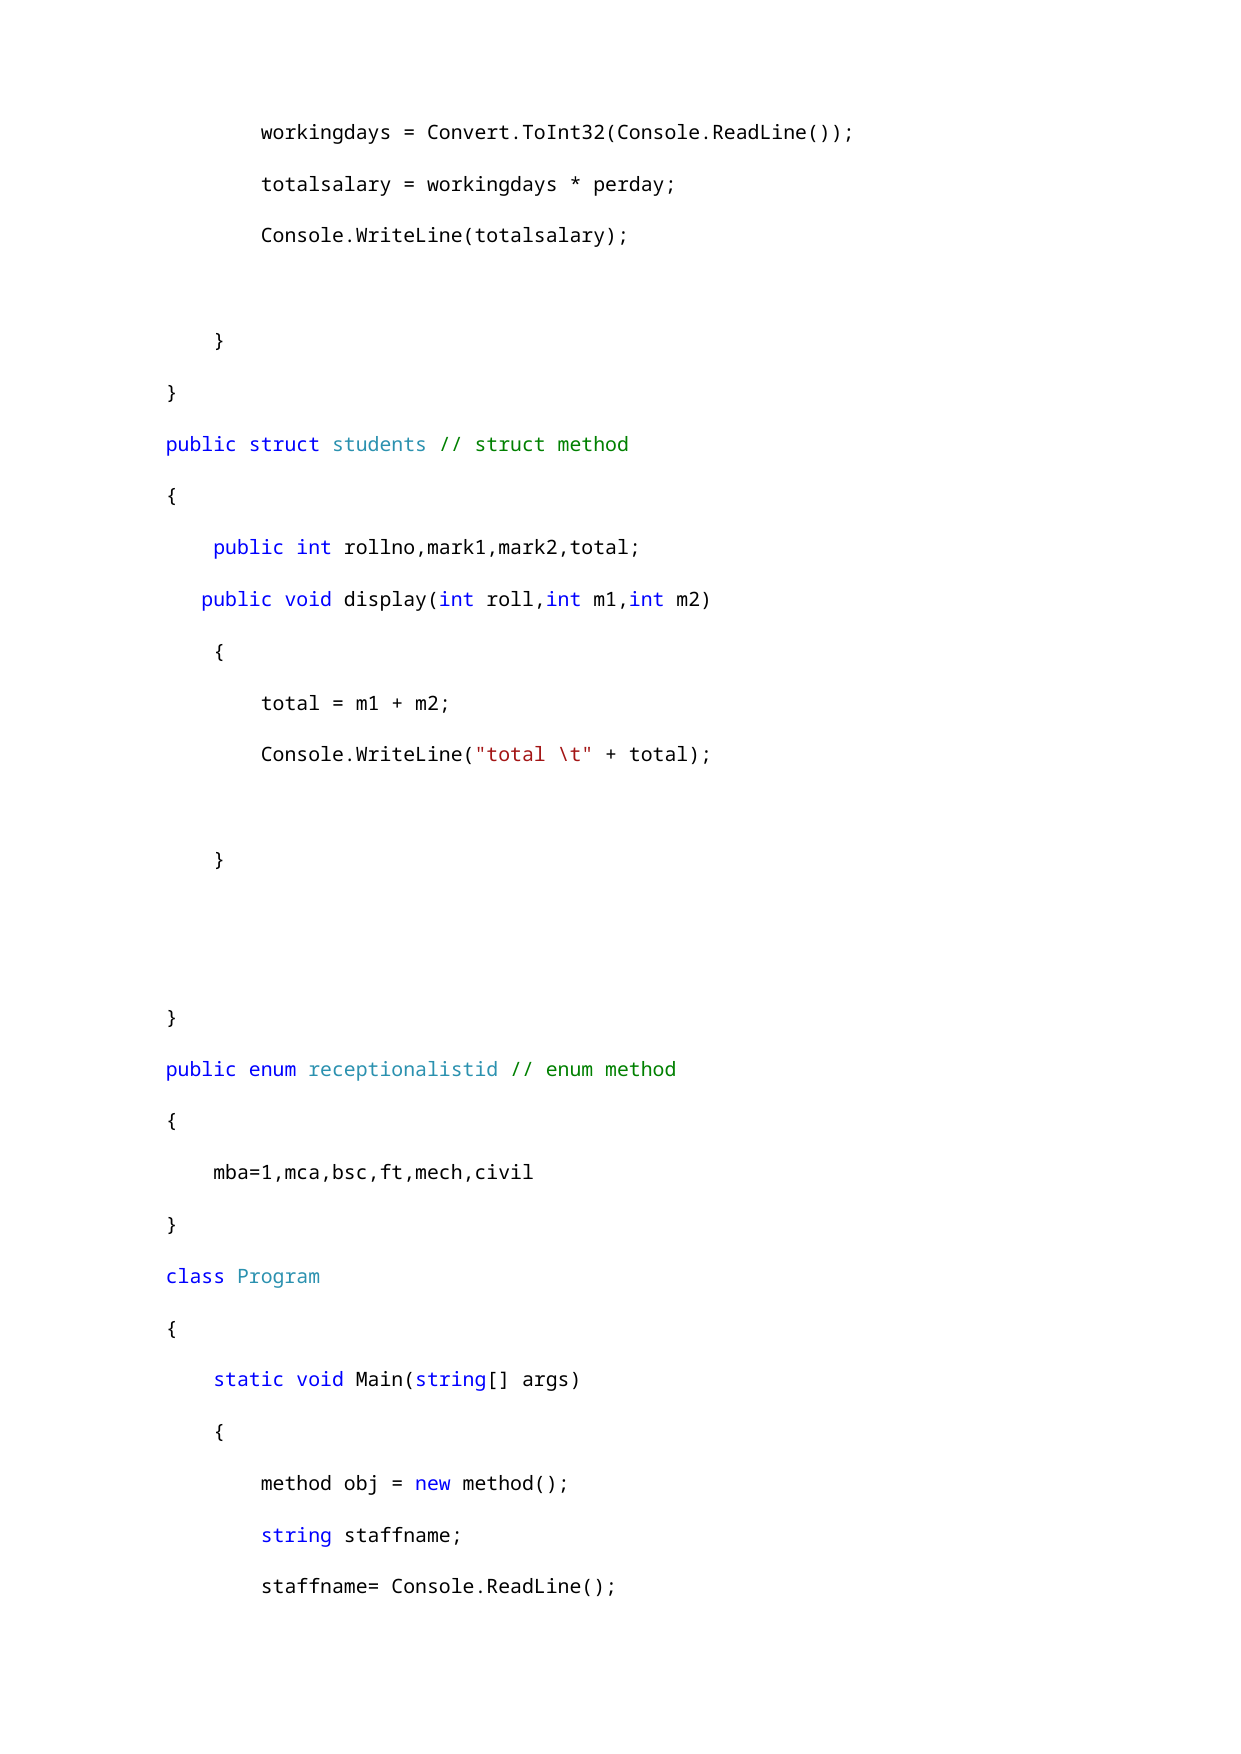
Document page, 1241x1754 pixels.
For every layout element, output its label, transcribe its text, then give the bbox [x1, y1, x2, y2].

text Console.WriteLine("total \t" + total); [118, 741, 1122, 768]
text } [118, 1003, 1122, 1030]
text { [118, 482, 1122, 509]
text string staffname; [118, 1521, 1122, 1548]
text { [118, 1417, 1122, 1444]
text class Program [118, 1262, 1122, 1289]
text } [118, 845, 1122, 872]
text } [118, 326, 1122, 353]
text workingdays = Convert.ToInt32(Console.ReadLine()); [118, 118, 1122, 145]
text mba=1,mca,bsc,ft,mech,civil [118, 1158, 1122, 1186]
text public struct students // struct method [118, 430, 1122, 457]
text { [118, 637, 1122, 664]
text { [118, 1314, 1122, 1341]
text total = m1 + m2; [118, 689, 1122, 716]
text method obj = new method(); [118, 1469, 1122, 1496]
text { [118, 1107, 1122, 1134]
text public void display(int roll,int m1,int m2) [118, 585, 1122, 612]
text static void Main(string[] args) [118, 1366, 1122, 1393]
text staffname= Console.ReadLine(); [118, 1573, 1122, 1600]
text public int rollno,mark1,mark2,total; [118, 533, 1122, 561]
text Console.WriteLine(totalsalary); [118, 222, 1122, 249]
text } [118, 378, 1122, 405]
text } [118, 1210, 1122, 1237]
text public enum receptionalistid // enum method [118, 1055, 1122, 1082]
text totalsalary = workingdays * perday; [118, 170, 1122, 197]
